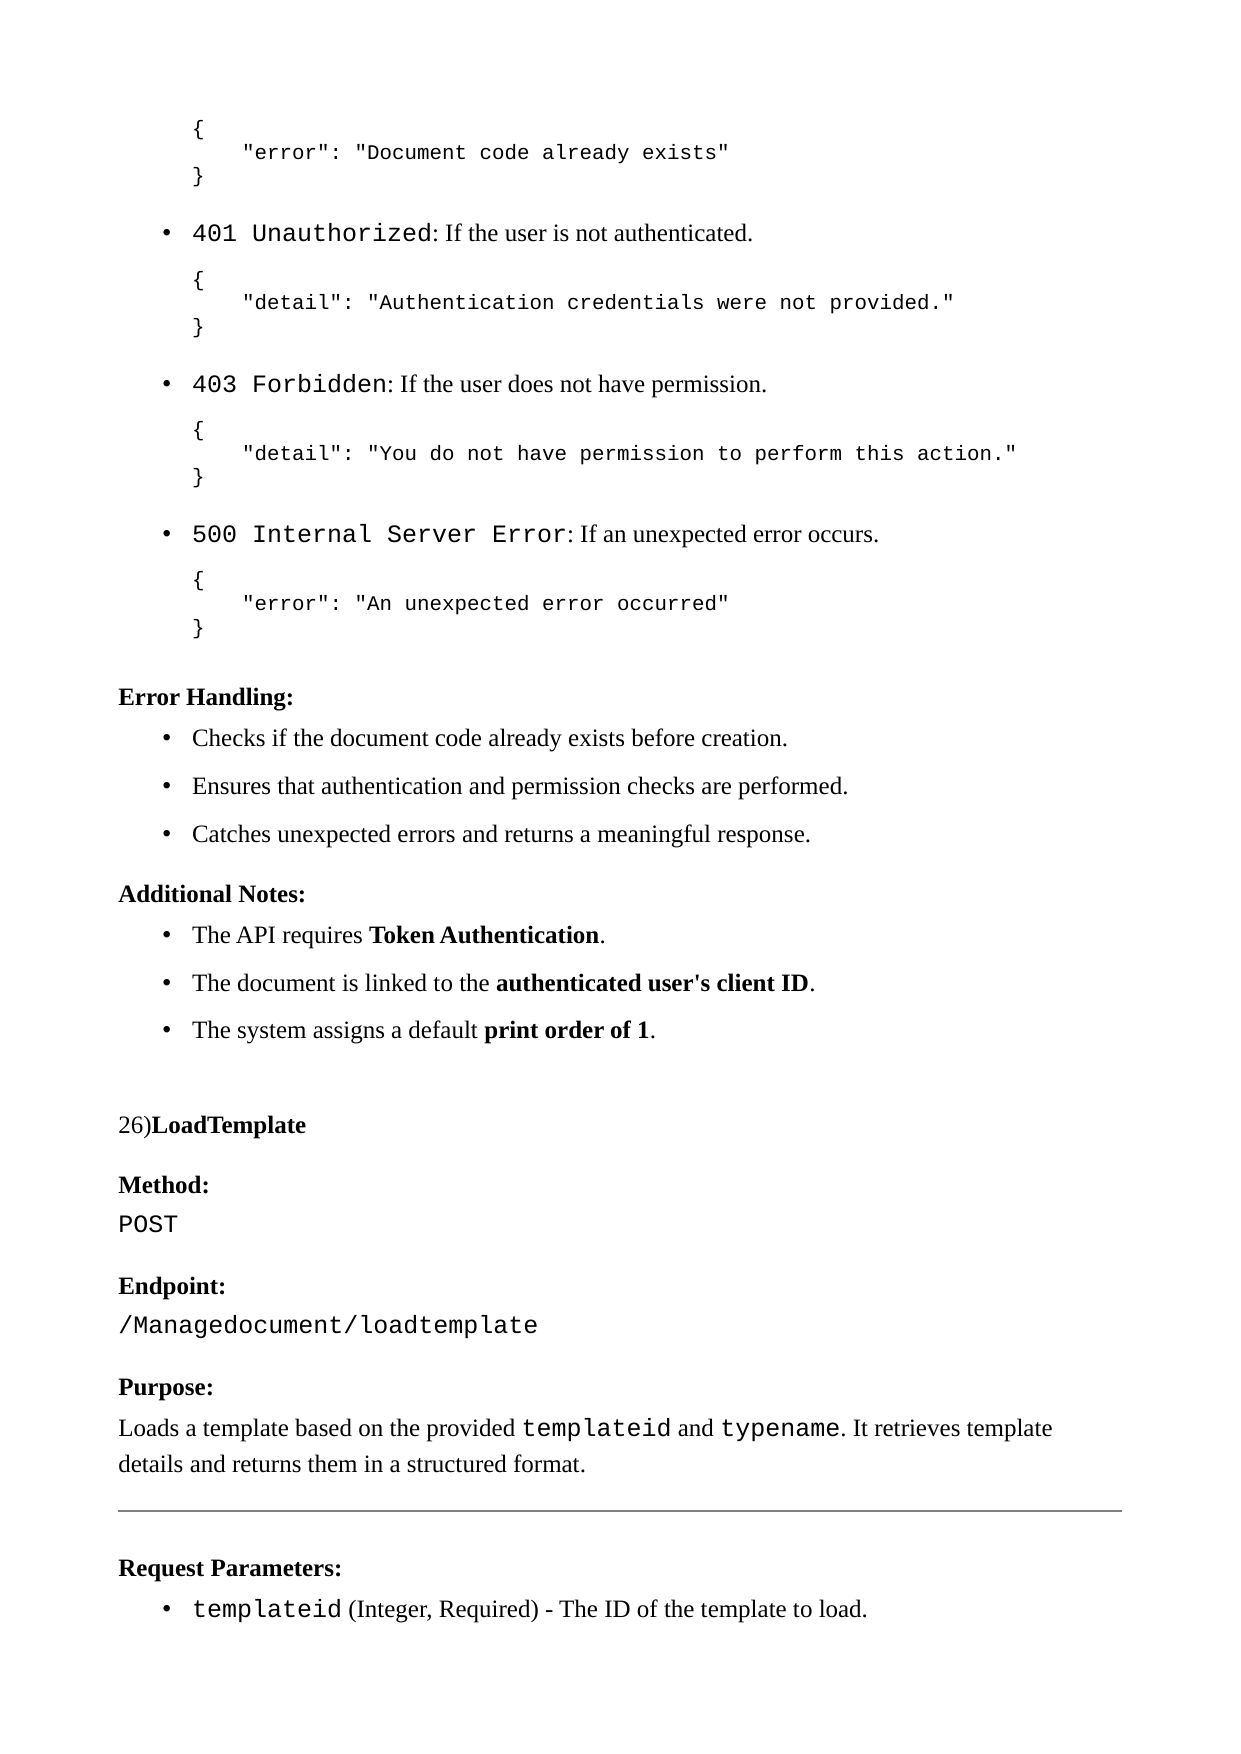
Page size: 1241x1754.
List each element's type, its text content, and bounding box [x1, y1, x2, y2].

list templateid (Integer, Required) - The ID of the template to load. [162, 1594, 1122, 1625]
text Loads a template based on the provided templateid and typename. It retrieves template details and returns them in a structured format. [118, 1413, 1122, 1477]
list "error": "An unexpected error occurred" [162, 593, 1122, 617]
text POST [118, 1212, 1122, 1240]
list The system assigns a default print order of 1. [162, 1015, 1122, 1044]
list } [162, 466, 1122, 490]
list The document is linked to the authenticated user's client ID. [162, 968, 1122, 996]
subtitle Additional Notes: [118, 879, 1122, 908]
subtitle Request Parameters: [118, 1553, 1122, 1582]
text /Managedocument/loadtemplate [118, 1313, 1122, 1341]
list 500 Internal Server Error: If an unexpected error occurs. [162, 519, 1122, 550]
list Checks if the document code already exists before creation. [162, 723, 1122, 752]
list } [162, 316, 1122, 339]
list } [162, 165, 1122, 189]
list 401 Unauthorized: If the user is not authenticated. [162, 218, 1122, 249]
list "detail": "Authentication credentials were not provided." [162, 292, 1122, 316]
subtitle Endpoint: [118, 1271, 1122, 1300]
list { [162, 118, 1122, 142]
list 403 Forbidden: If the user does not have permission. [162, 369, 1122, 400]
list Catches unexpected errors and returns a meaningful response. [162, 819, 1122, 847]
list Ensures that authentication and permission checks are performed. [162, 771, 1122, 800]
list The API requires Token Authentication. [162, 920, 1122, 949]
list { [162, 268, 1122, 292]
list "detail": "You do not have permission to perform this action." [162, 443, 1122, 466]
list { [162, 419, 1122, 443]
subtitle Purpose: [118, 1372, 1122, 1401]
subtitle Error Handling: [118, 682, 1122, 711]
list "error": "Document code already exists" [162, 142, 1122, 165]
subtitle Method: [118, 1171, 1122, 1199]
list } [162, 617, 1122, 640]
text 26)LoadTemplate [118, 1111, 1122, 1139]
list { [162, 569, 1122, 593]
